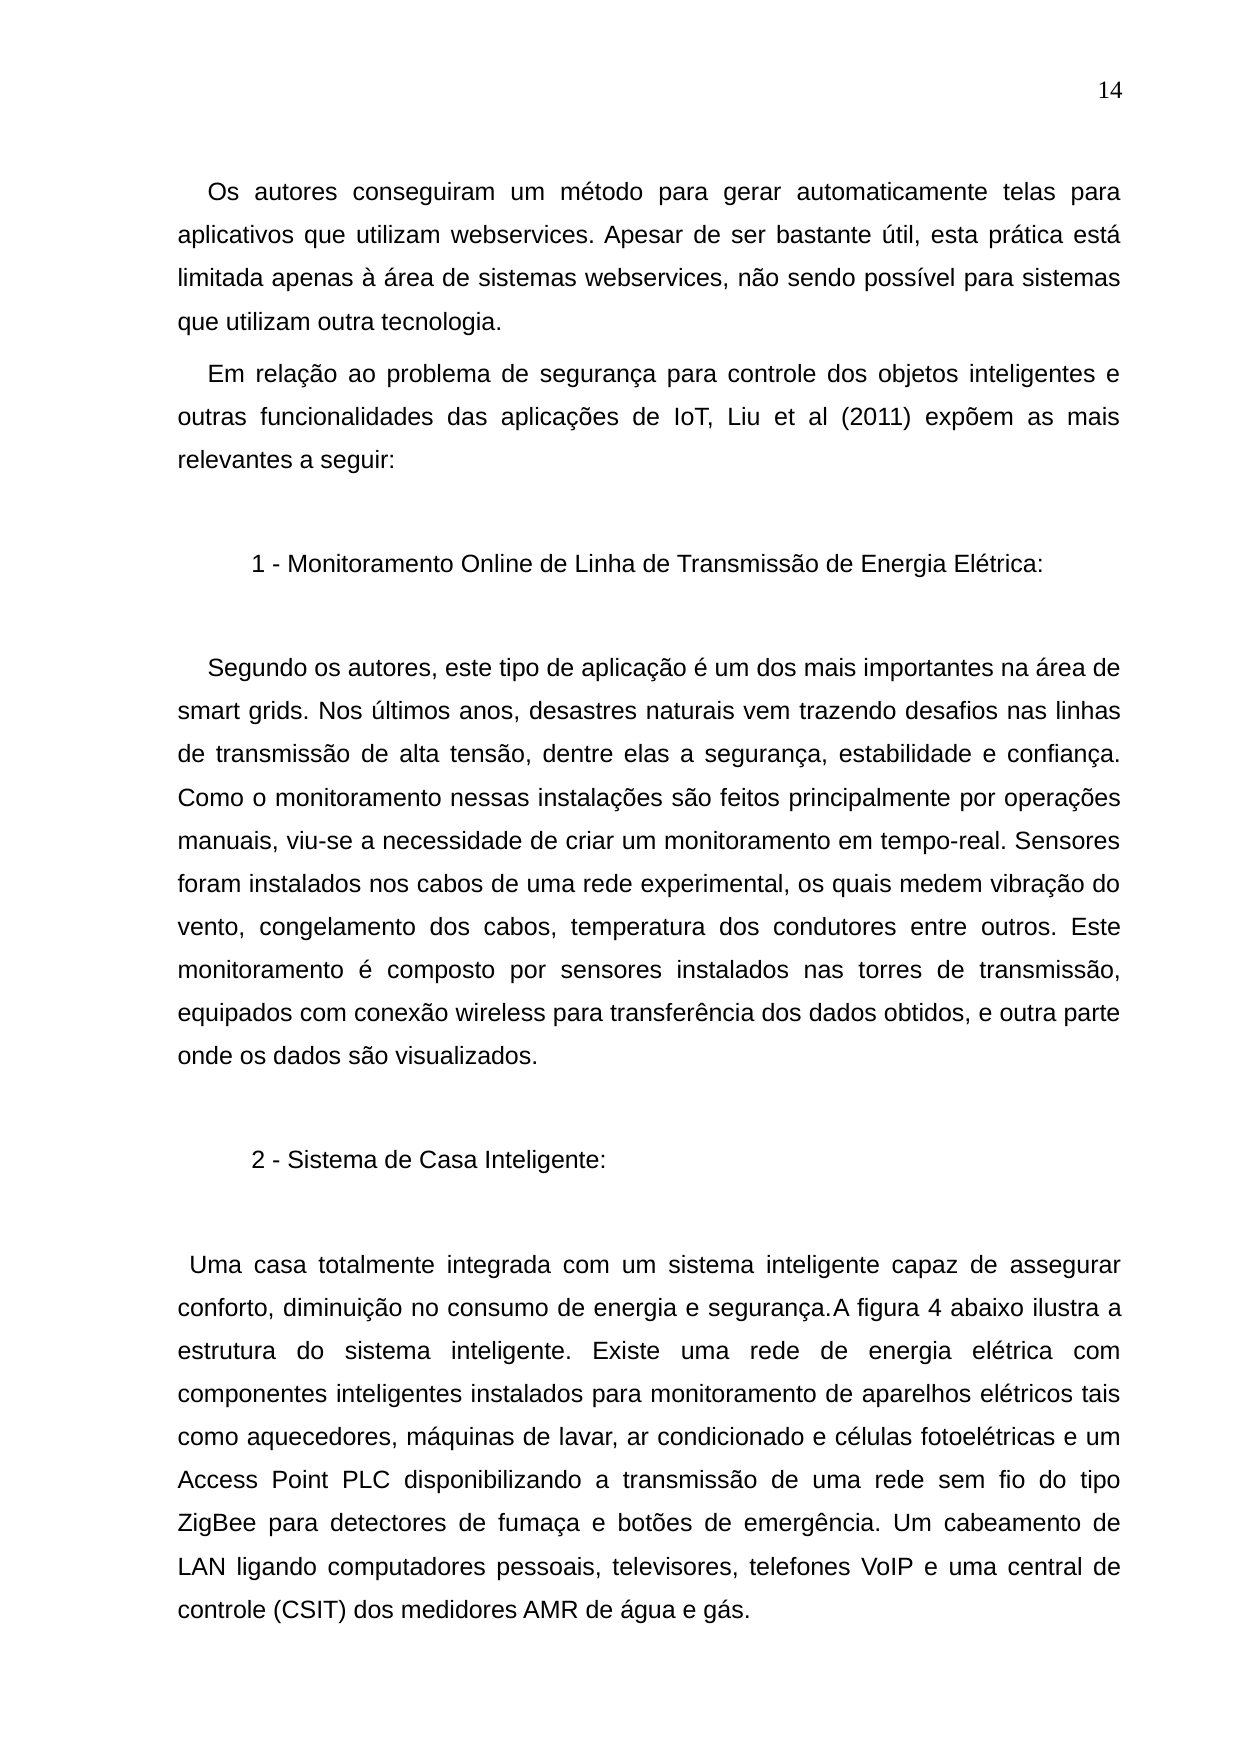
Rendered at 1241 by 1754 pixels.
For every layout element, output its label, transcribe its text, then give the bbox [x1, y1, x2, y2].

text Os autores conseguiram um método para gerar automaticamente telas para aplicativos que utilizam webservices. Apesar de ser bastante útil, esta prática está limitada apenas à área de sistemas webservices, não sendo possível para sistemas que utilizam outra tecnologia. [177, 177, 1122, 335]
text Uma casa totalmente integrada com um sistema inteligente capaz de assegurar conforto, diminuição no consumo de energia e segurança.A figura 4 abaixo ilustra a estrutura do sistema inteligente. Existe uma rede de energia elétrica com componentes inteligentes instalados para monitoramento de aparelhos elétricos tais como aquecedores, máquinas de lavar, ar condicionado e células fotoelétricas e um Access Point PLC disponibilizando a transmissão de uma rede sem fio do tipo ZigBee para detectores de fumaça e botões de emergência. Um cabeamento de LAN ligando computadores pessoais, televisores, telefones VoIP e uma central de controle (CSIT) dos medidores AMR de água e gás. [177, 1250, 1122, 1623]
text 1 - Monitoramento Online de Linha de Transmissão de Energia Elétrica: [177, 549, 1122, 578]
text Segundo os autores, este tipo de aplicação é um dos mais importantes na área de smart grids. Nos últimos anos, desastres naturais vem trazendo desafios nas linhas de transmissão de alta tensão, dentre elas a segurança, estabilidade e confiança. Como o monitoramento nessas instalações são feitos principalmente por operações manuais, viu-se a necessidade de criar um monitoramento em tempo-real. Sensores foram instalados nos cabos de uma rede experimental, os quais medem vibração do vento, congelamento dos cabos, temperatura dos condutores entre outros. Este monitoramento é composto por sensores instalados nas torres de transmissão, equipados com conexão wireless para transferência dos dados obtidos, e outra parte onde os dados são visualizados. [177, 653, 1122, 1070]
text Em relação ao problema de segurança para controle dos objetos inteligentes e outras funcionalidades das aplicações de IoT, Liu et al (2011) expõem as mais relevantes a seguir: [177, 359, 1122, 474]
text 2 - Sistema de Casa Inteligente: [177, 1146, 1122, 1174]
